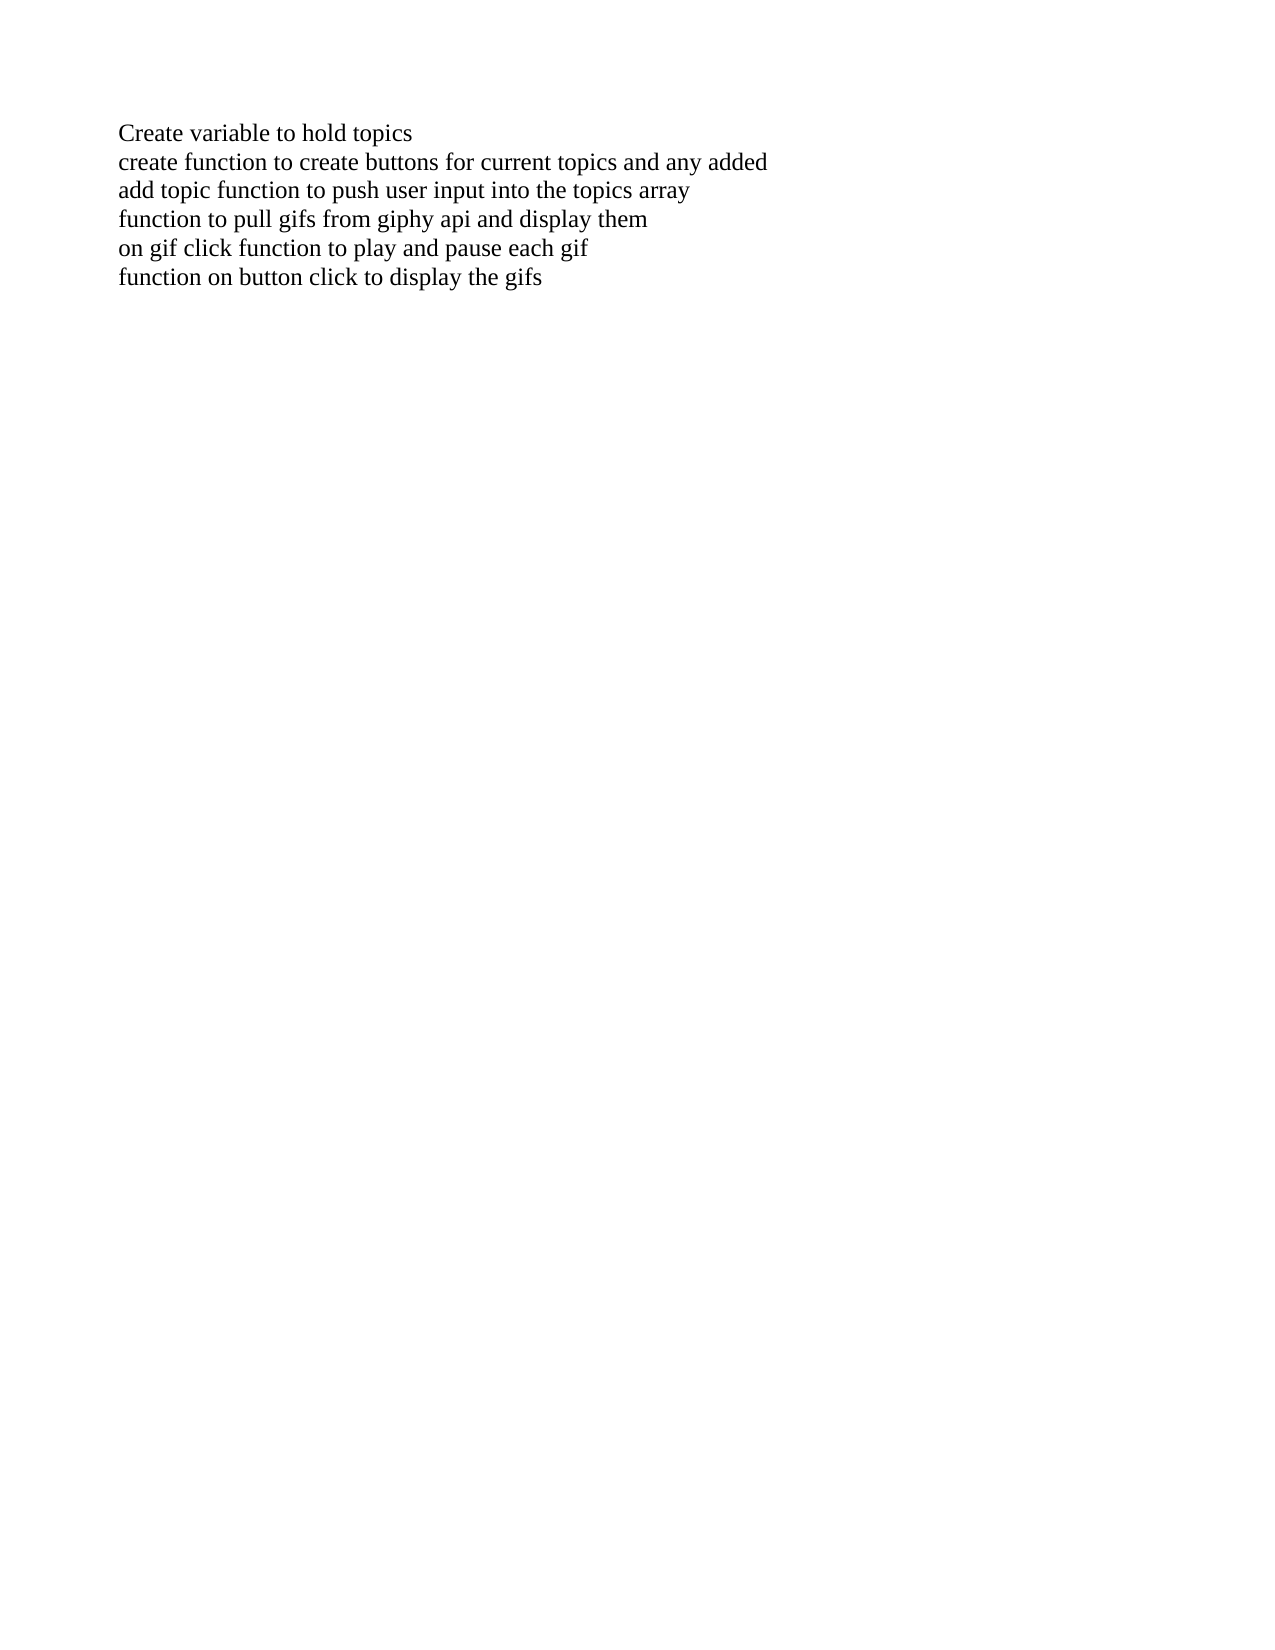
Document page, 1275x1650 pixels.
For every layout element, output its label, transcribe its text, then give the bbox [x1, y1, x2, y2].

text function to pull gifs from giphy api and display them [118, 204, 1157, 233]
text function on button click to display the gifs [118, 262, 1157, 291]
text on gif click function to play and pause each gif [118, 233, 1157, 262]
text add topic function to push user input into the topics array [118, 176, 1157, 204]
text Create variable to hold topics [118, 118, 1157, 147]
text create function to create buttons for current topics and any added [118, 147, 1157, 176]
